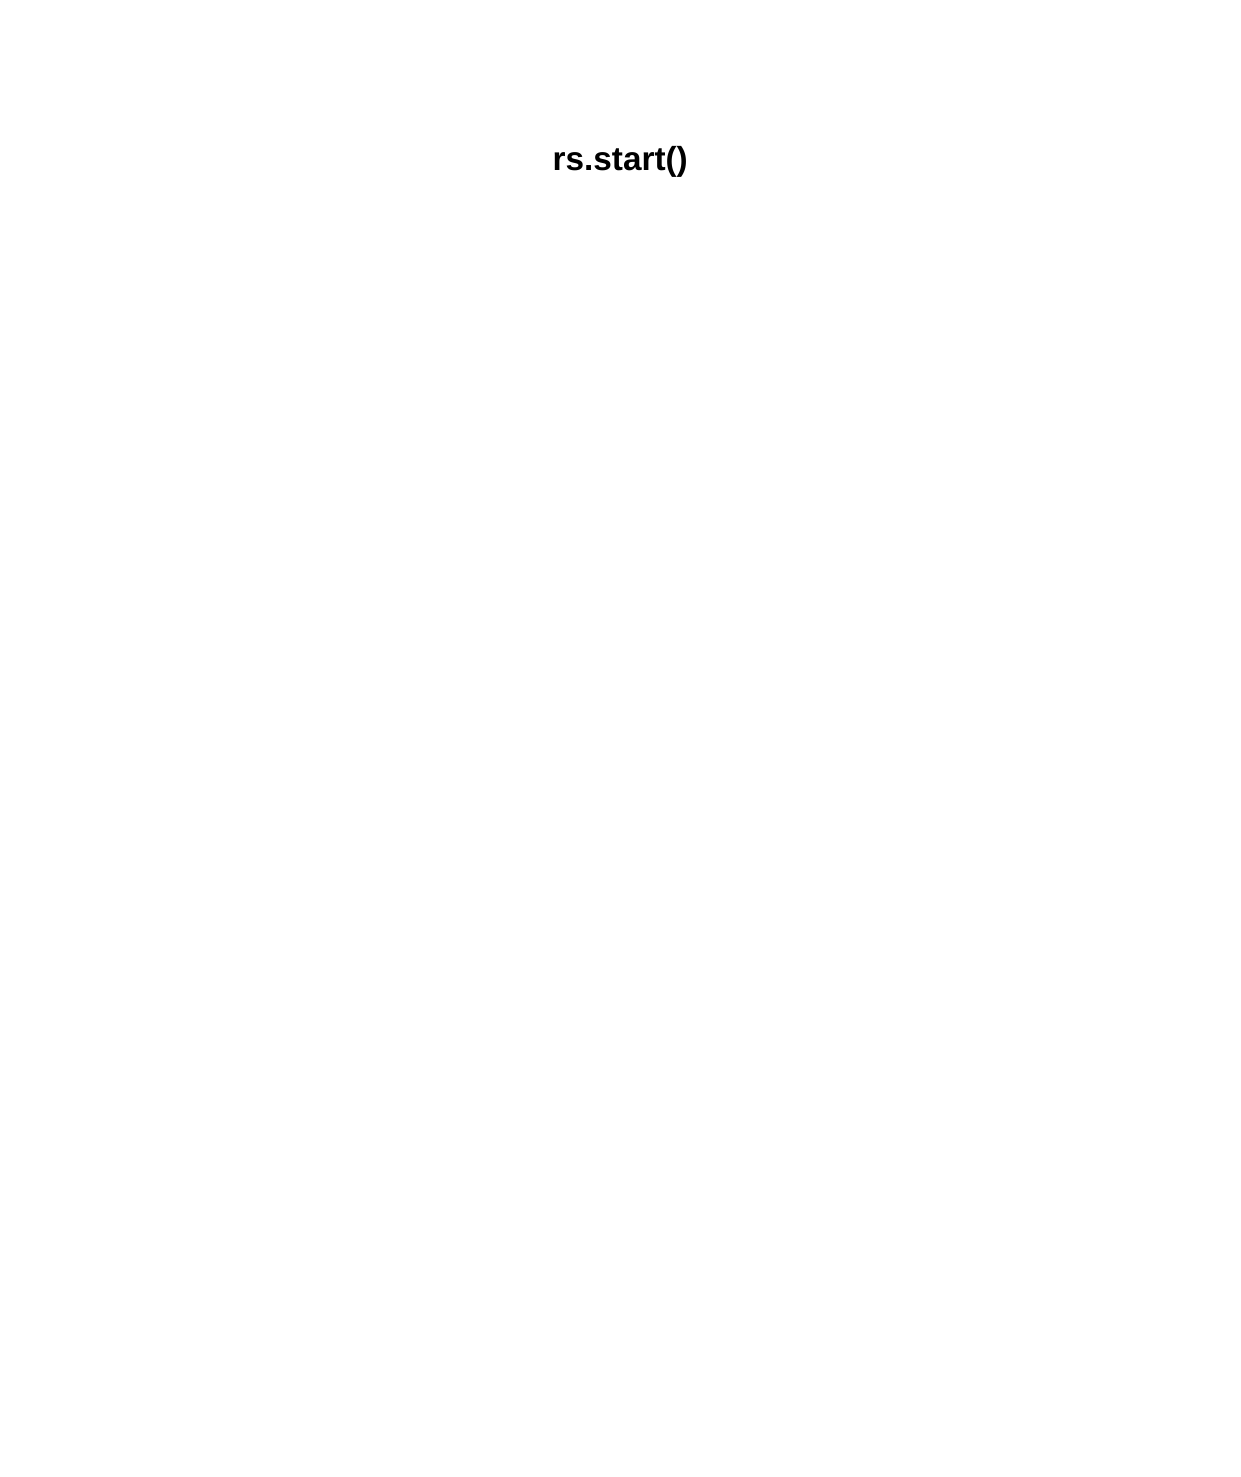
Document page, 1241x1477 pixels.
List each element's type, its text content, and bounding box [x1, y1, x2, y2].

subtitle rs.start() [118, 139, 1122, 177]
